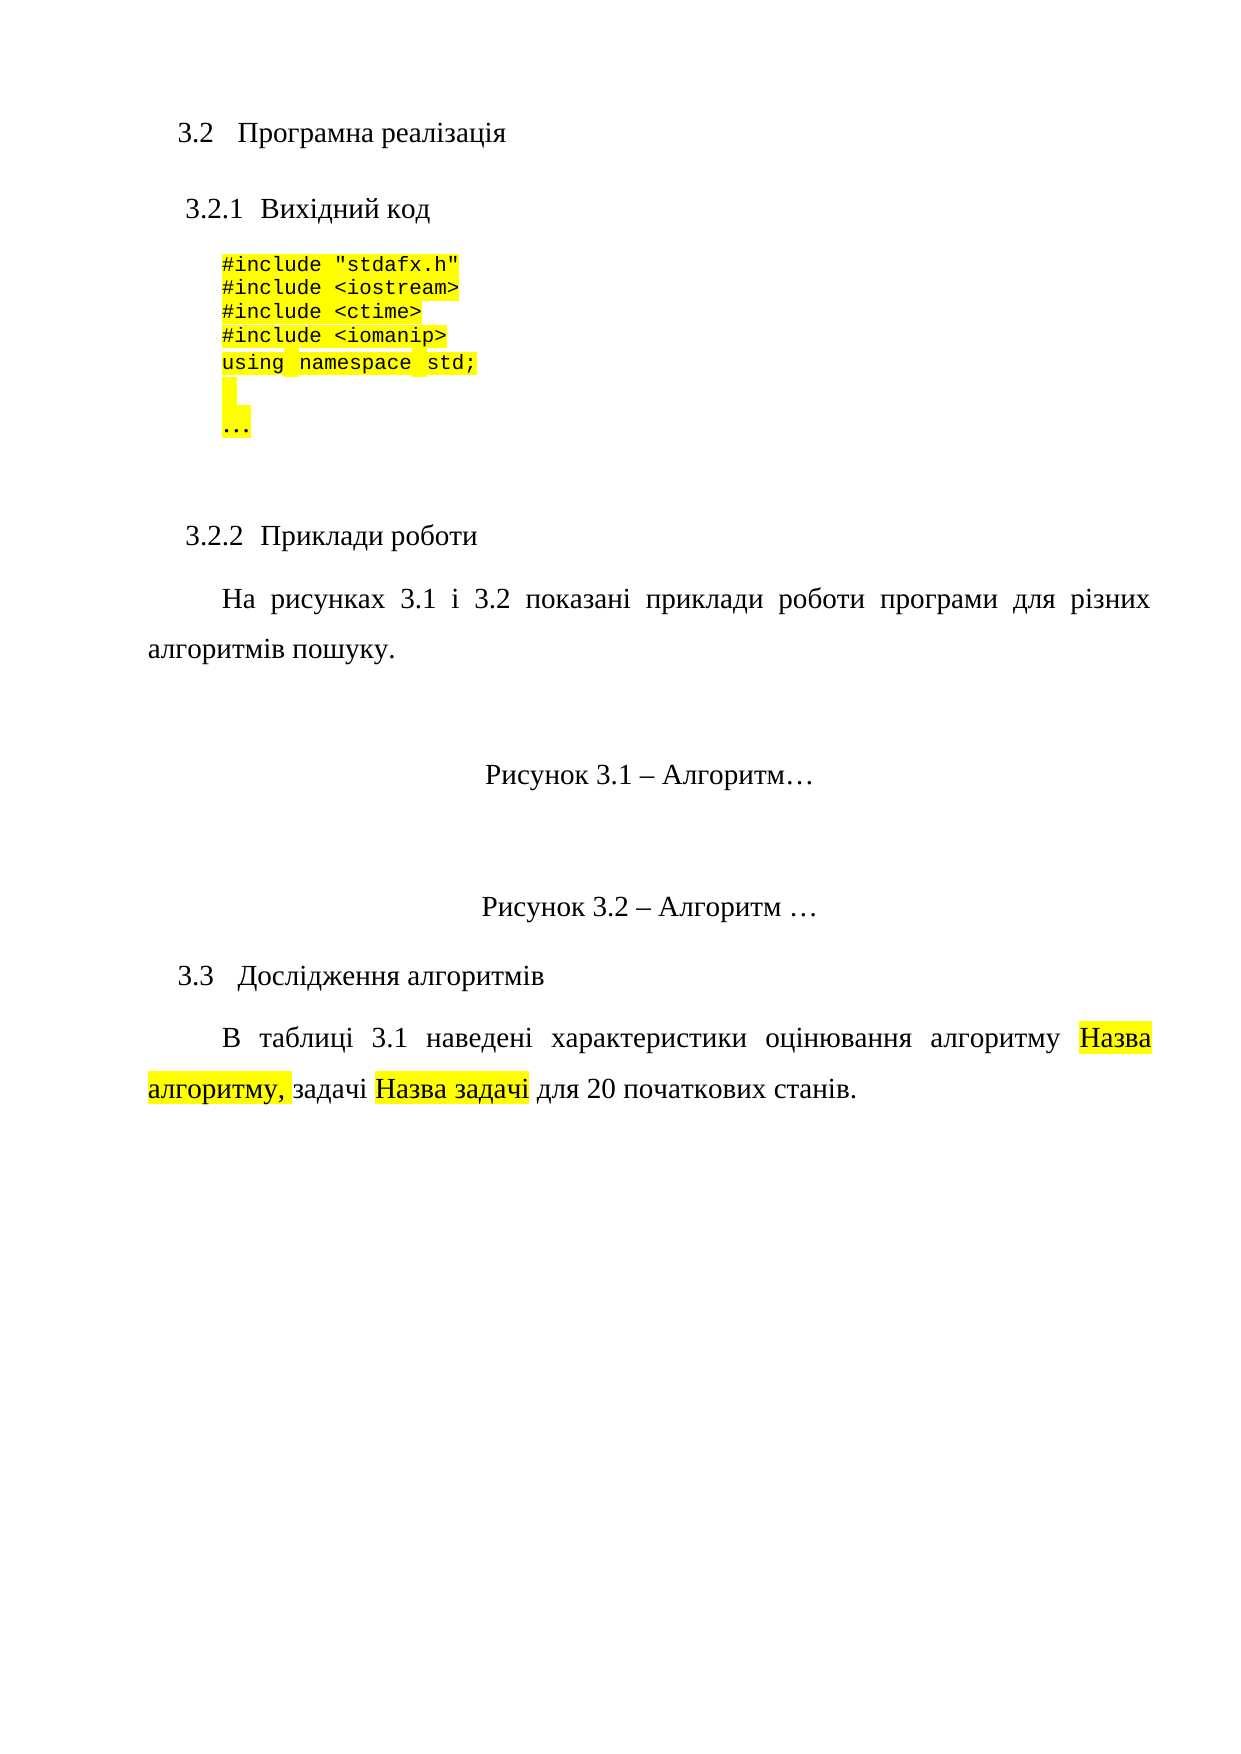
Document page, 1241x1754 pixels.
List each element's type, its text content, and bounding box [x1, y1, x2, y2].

subtitle Дослідження алгоритмів [177, 958, 1152, 991]
text #include "stdafx.h" [148, 254, 1152, 277]
text #include <iostream> [148, 277, 1152, 301]
subtitle Вихідний код [185, 191, 1152, 224]
text В таблиці 3.1 наведені характеристики оцінювання алгоритму Назва алгоритму, задачі Назва задачі для 20 початкових станів. [148, 1021, 1152, 1104]
text Рисунок 3.1 – Алгоритм… [148, 757, 1152, 790]
text #include <iomanip> [148, 324, 1152, 348]
text … [148, 405, 1152, 438]
subtitle Приклади роботи [185, 518, 1152, 552]
subtitle Програмна реалізація [177, 116, 1152, 149]
text using namespace std; [148, 348, 1152, 377]
text На рисунках 3.1 і 3.2 показані приклади роботи програми для різних алгоритмів пошуку. [148, 581, 1152, 665]
text Рисунок 3.2 – Алгоритм … [148, 889, 1152, 922]
text #include <ctime> [148, 301, 1152, 324]
